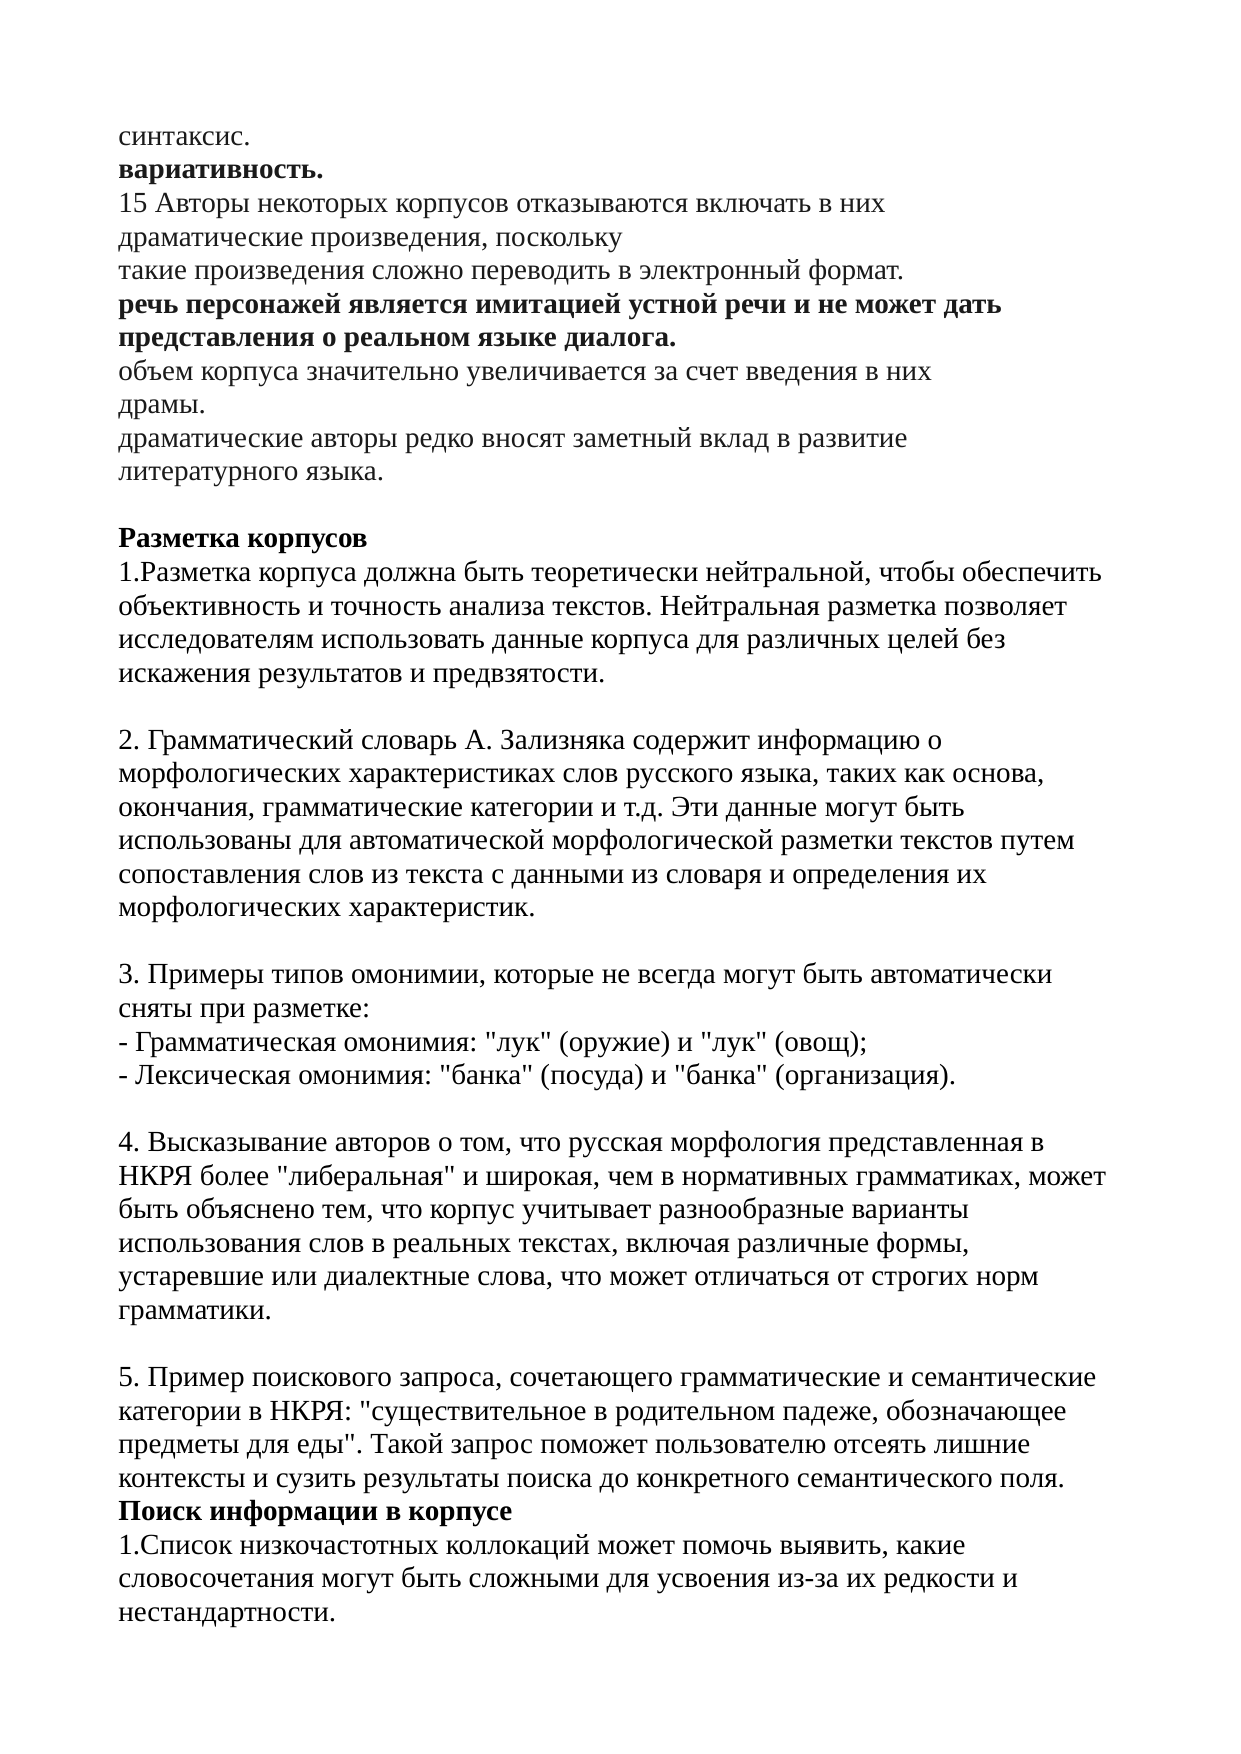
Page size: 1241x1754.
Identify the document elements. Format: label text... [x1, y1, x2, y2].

text представления о реальном языке диалога. [118, 319, 1122, 353]
text вариативность. [118, 152, 1122, 185]
text синтаксис. [118, 118, 1122, 152]
text речь персонажей является имитацией устной речи и не может дать [118, 286, 1122, 319]
text драмы. [118, 386, 1122, 420]
text драматические произведения, поскольку [118, 219, 1122, 252]
text 1.Список низкочастотных коллокаций может помочь выявить, какие словосочетания могут быть сложными для усвоения из-за их редкости и нестандартности. [118, 1527, 1122, 1627]
text драматические авторы редко вносят заметный вклад в развитие [118, 420, 1122, 453]
text 1.Разметка корпуса должна быть теоретически нейтральной, чтобы обеспечить объективность и точность анализа текстов. Нейтральная разметка позволяет исследователям использовать данные корпуса для различных целей без искажения результатов и предвзятости. 2. Грамматический словарь А. Зализняка содержит информацию о морфологических характеристиках слов русского языка, таких как основа, окончания, грамматические категории и т.д. Эти данные могут быть использованы для автоматической морфологической разметки текстов путем сопоставления слов из текста с данными из словаря и определения их морфологических характеристик. 3. Примеры типов омонимии, которые не всегда могут быть автоматически сняты при разметке: - Грамматическая омонимия: "лук" (оружие) и "лук" (овощ); - Лексическая омонимия: "банка" (посуда) и "банка" (организация). 4. Высказывание авторов о том, что русская морфология представленная в НКРЯ более "либеральная" и широкая, чем в нормативных грамматиках, может быть объяснено тем, что корпус учитывает разнообразные варианты использования слов в реальных текстах, включая различные формы, устаревшие или диалектные слова, что может отличаться от строгих норм грамматики. 5. Пример поискового запроса, сочетающего грамматические и семантические категории в НКРЯ: "существительное в родительном падеже, обозначающее предметы для еды". Такой запрос поможет пользователю отсеять лишние контексты и сузить результаты поиска до конкретного семантического поля. [118, 554, 1122, 1493]
text Разметка корпусов [118, 521, 1122, 554]
text такие произведения сложно переводить в электронный формат. [118, 252, 1122, 286]
text литературного языка. [118, 453, 1122, 487]
text объем корпуса значительно увеличивается за счет введения в них [118, 353, 1122, 386]
text 15 Авторы некоторых корпусов отказываются включать в них [118, 185, 1122, 219]
text Поиск информации в корпусе [118, 1493, 1122, 1527]
